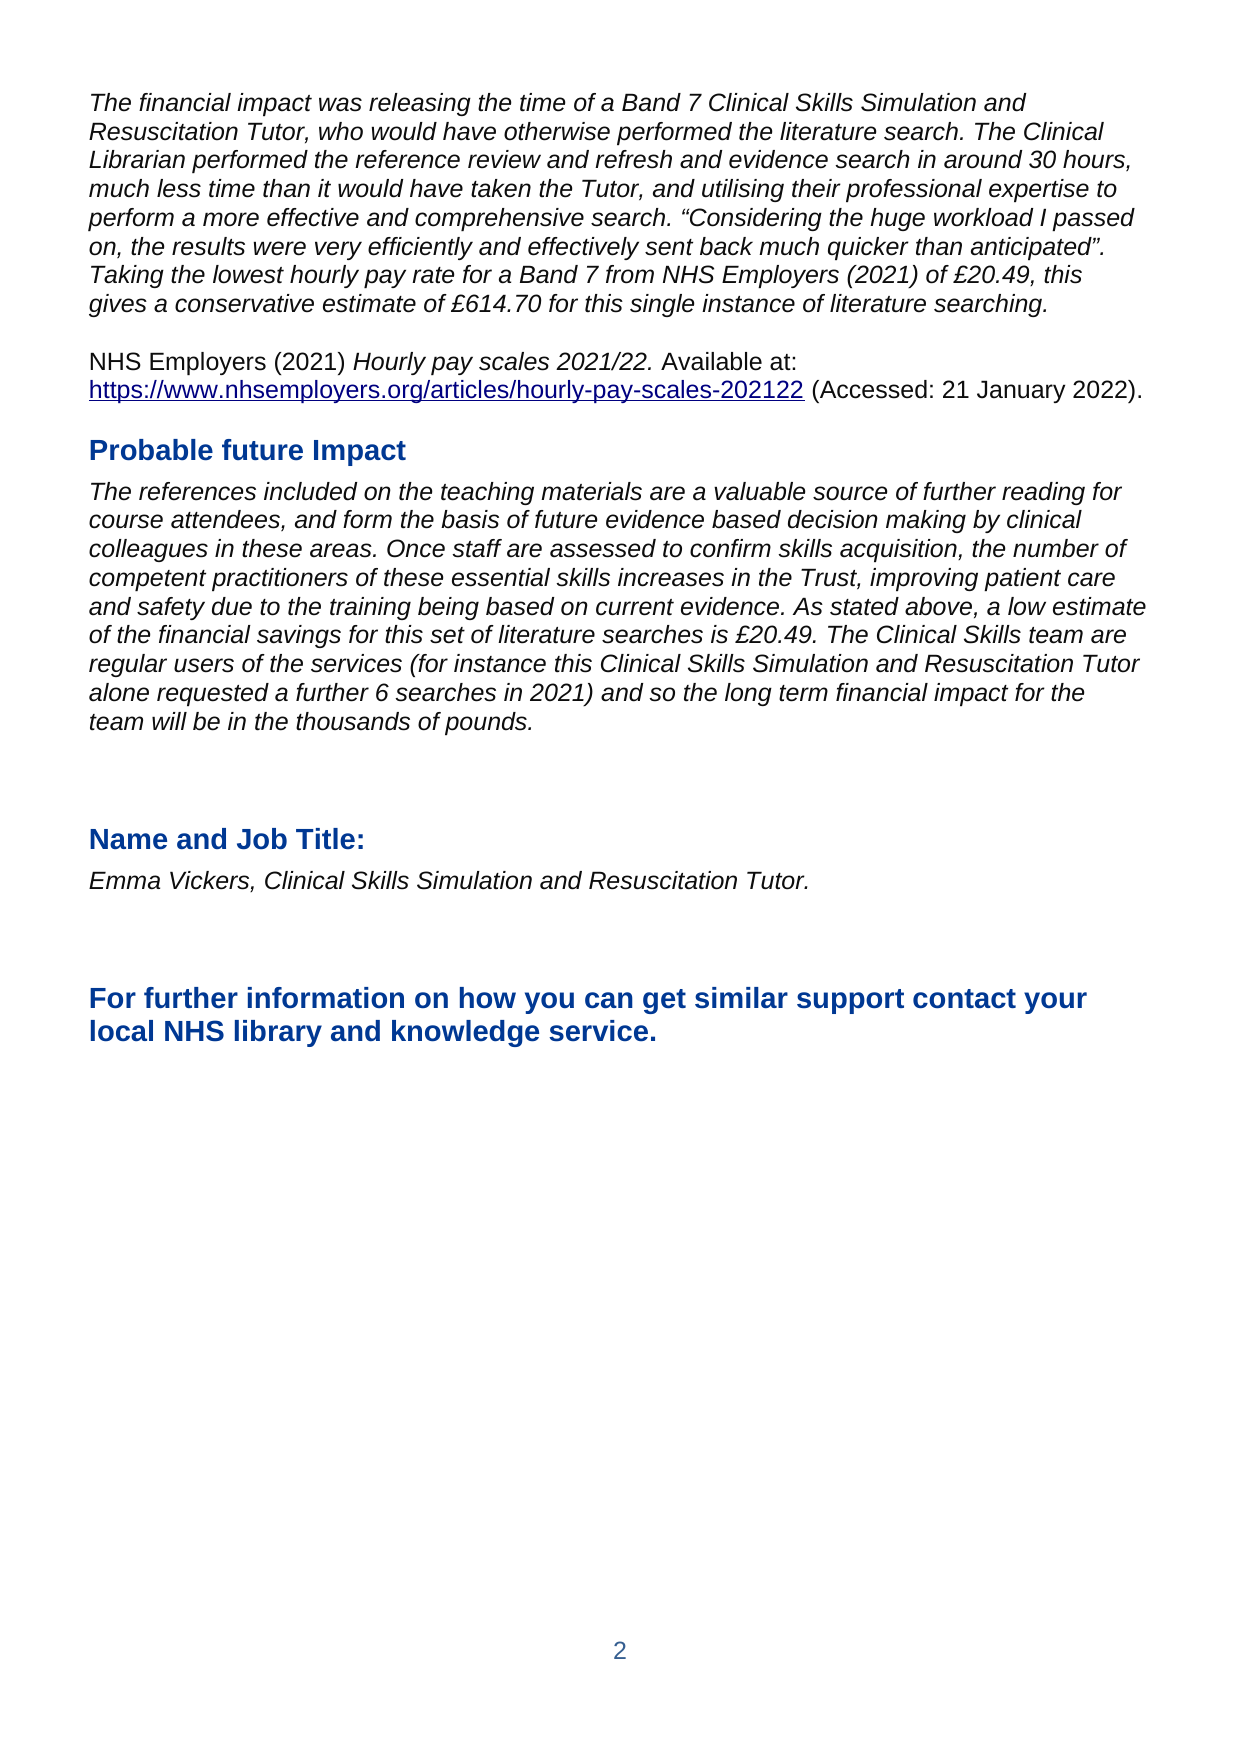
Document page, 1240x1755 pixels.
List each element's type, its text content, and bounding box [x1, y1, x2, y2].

text Emma Vickers, Clinical Skills Simulation and Resuscitation Tutor. [89, 866, 1151, 894]
text NHS Employers (2021) Hourly pay scales 2021/22. Available at: https://www.nhsemployers.org/articles/hourly-pay-scales-202122 (Accessed: 21 January 2022). [89, 347, 1151, 404]
subtitle Probable future Impact [89, 433, 1151, 466]
subtitle For further information on how you can get similar support contact your local NHS library and knowledge service. [89, 981, 1151, 1048]
text The financial impact was releasing the time of a Band 7 Clinical Skills Simulation and Resuscitation Tutor, who would have otherwise performed the literature search. The Clinical Librarian performed the reference review and refresh and evidence search in around 30 hours, much less time than it would have taken the Tutor, and utilising their professional expertise to perform a more effective and comprehensive search. “Considering the huge workload I passed on, the results were very efficiently and effectively sent back much quicker than anticipated”. Taking the lowest hourly pay rate for a Band 7 from NHS Employers (2021) of £20.49, this gives a conservative estimate of £614.70 for this single instance of literature searching. [89, 88, 1151, 318]
text The references included on the teaching materials are a valuable source of further reading for course attendees, and form the basis of future evidence based decision making by clinical colleagues in these areas. Once staff are assessed to confirm skills acquisition, the number of competent practitioners of these essential skills increases in the Trust, improving patient care and safety due to the training being based on current evidence. As stated above, a low estimate of the financial savings for this set of literature searches is £20.49. The Clinical Skills team are regular users of the services (for instance this Clinical Skills Simulation and Resuscitation Tutor alone requested a further 6 searches in 2021) and so the long term financial impact for the team will be in the thousands of pounds. [89, 477, 1151, 736]
subtitle Name and Job Title: [89, 822, 1151, 855]
